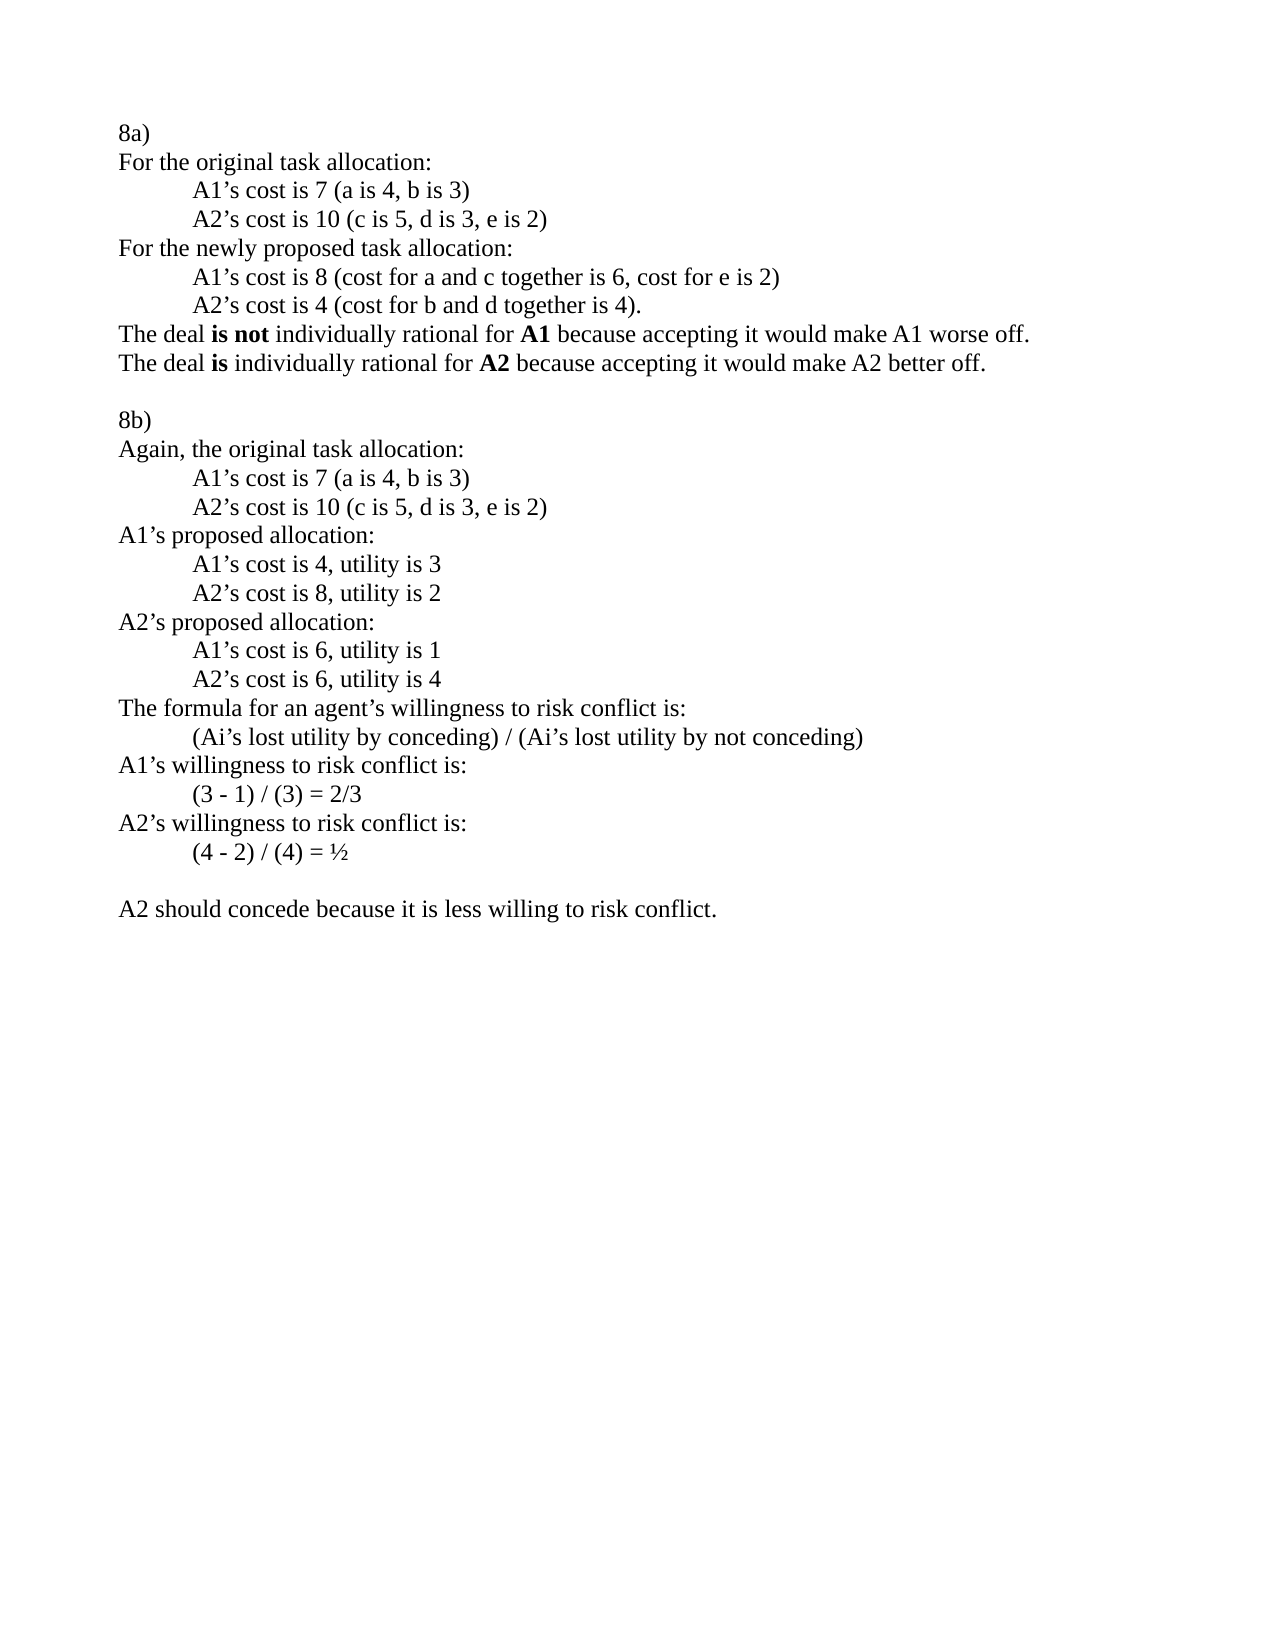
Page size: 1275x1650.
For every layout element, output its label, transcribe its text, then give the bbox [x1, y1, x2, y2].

text 8b) [118, 406, 1157, 434]
text A2’s cost is 6, utility is 4 [118, 664, 1157, 693]
text A2’s proposed allocation: [118, 607, 1157, 636]
text A1’s willingness to risk conflict is: [118, 751, 1157, 779]
text (Ai’s lost utility by conceding) / (Ai’s lost utility by not conceding) [118, 722, 1157, 751]
text The deal is individually rational for A2 because accepting it would make A2 better off. [118, 348, 1157, 377]
text A2 should concede because it is less willing to risk conflict. [118, 894, 1157, 923]
text A1’s cost is 6, utility is 1 [118, 636, 1157, 664]
text A1’s cost is 4, utility is 3 [118, 549, 1157, 578]
text A2’s willingness to risk conflict is: [118, 808, 1157, 837]
text A1’s cost is 8 (cost for a and c together is 6, cost for e is 2) [118, 262, 1157, 291]
text The formula for an agent’s willingness to risk conflict is: [118, 693, 1157, 722]
text For the original task allocation: [118, 147, 1157, 176]
text A1’s proposed allocation: [118, 521, 1157, 549]
text A2’s cost is 4 (cost for b and d together is 4). [118, 291, 1157, 319]
text (3 - 1) / (3) = 2/3 [118, 779, 1157, 808]
text (4 - 2) / (4) = ½ [118, 837, 1157, 866]
text A1’s cost is 7 (a is 4, b is 3) [118, 463, 1157, 492]
text A2’s cost is 10 (c is 5, d is 3, e is 2) [118, 492, 1157, 521]
text Again, the original task allocation: [118, 434, 1157, 463]
text A2’s cost is 10 (c is 5, d is 3, e is 2) [118, 204, 1157, 233]
text 8a) [118, 118, 1157, 147]
text A1’s cost is 7 (a is 4, b is 3) [118, 176, 1157, 204]
text The deal is not individually rational for A1 because accepting it would make A1 worse off. [118, 319, 1157, 348]
text A2’s cost is 8, utility is 2 [118, 578, 1157, 607]
text For the newly proposed task allocation: [118, 233, 1157, 262]
